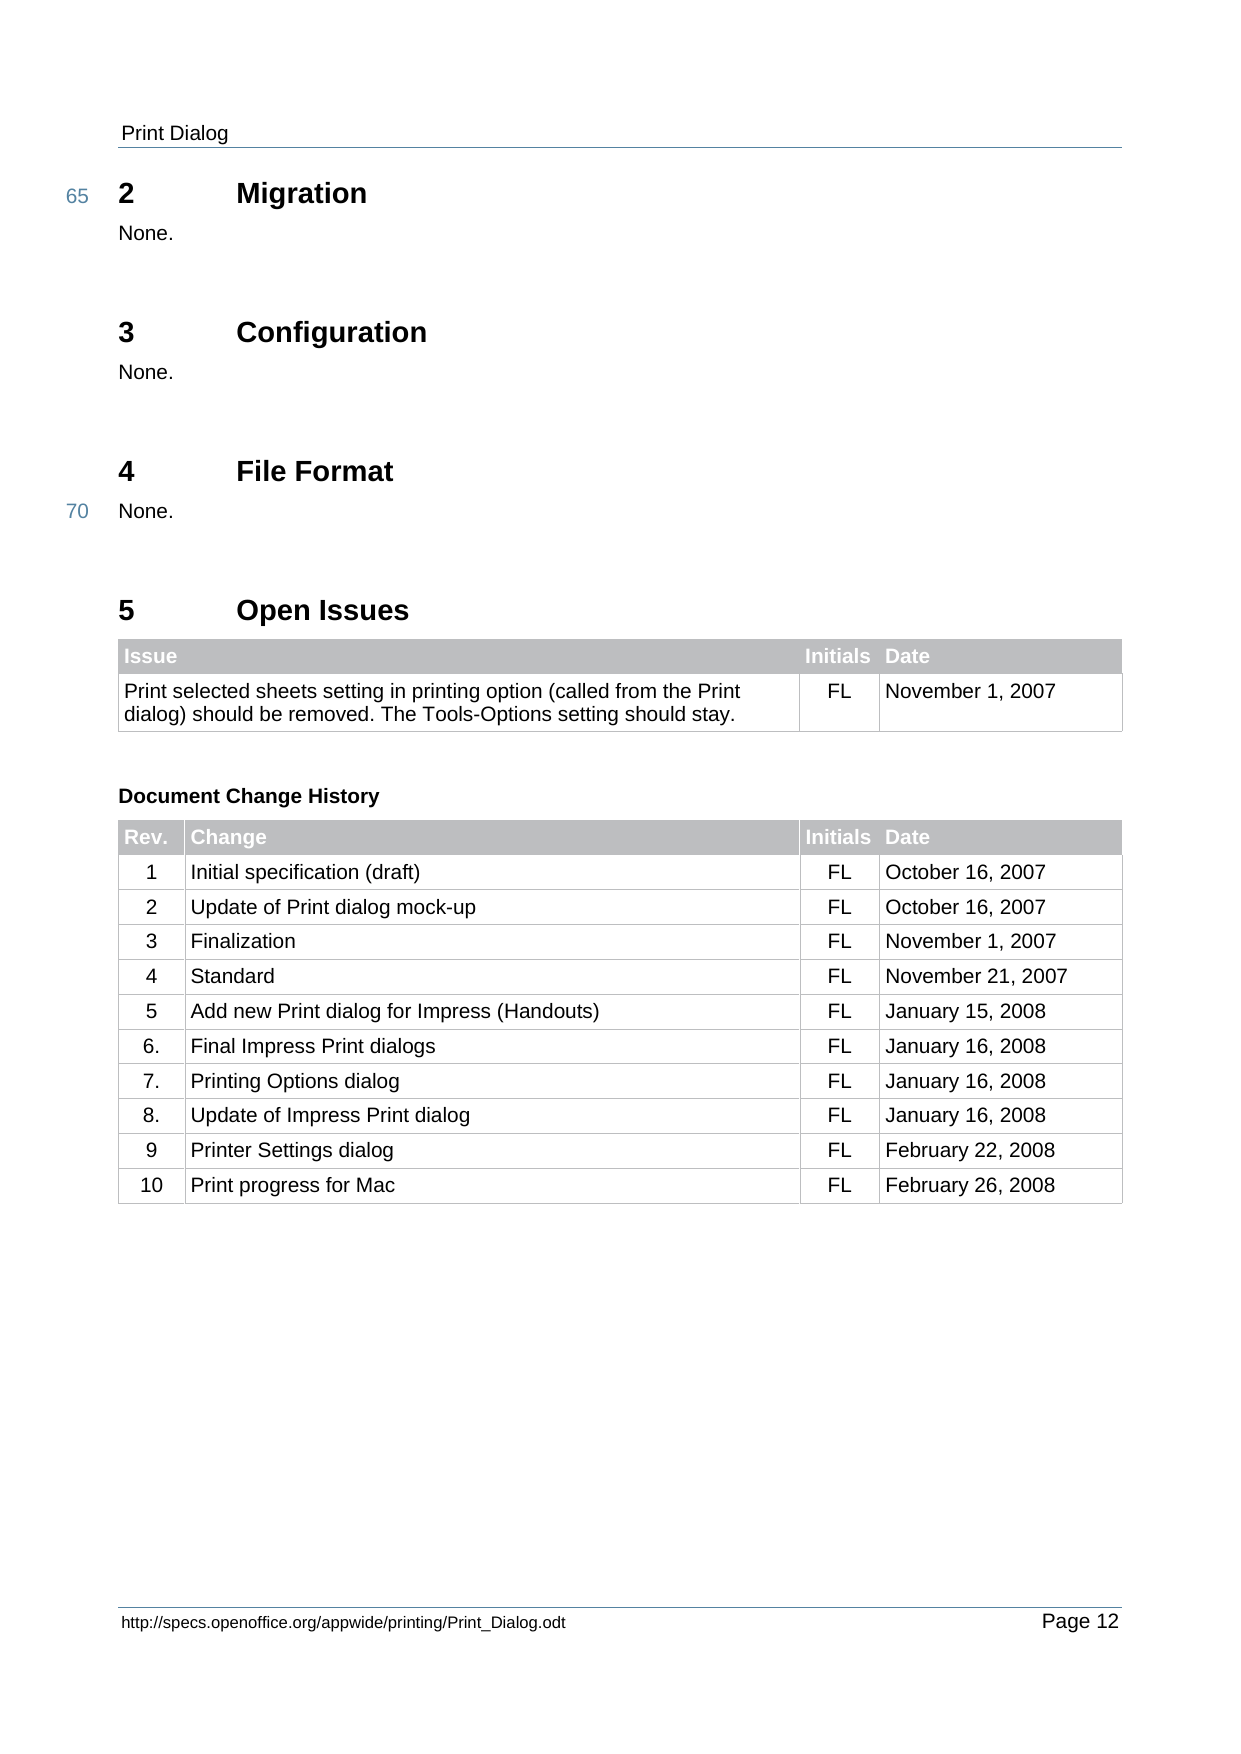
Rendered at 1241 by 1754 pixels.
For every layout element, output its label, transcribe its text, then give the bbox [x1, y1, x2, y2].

table_cell Print selected sheets setting in printing option (called from the Print dialog) should be removed. The Tools-Options setting should stay. [119, 674, 799, 731]
table_cell November 1, 2007 [880, 925, 1122, 959]
subtitle Document Change History [118, 784, 1122, 808]
table_cell FL [801, 1134, 879, 1168]
subtitle Configuration [118, 316, 1122, 348]
table_cell FL [801, 925, 879, 959]
table_cell February 26, 2008 [880, 1169, 1122, 1203]
subtitle Migration [118, 177, 1122, 209]
table_cell February 22, 2008 [880, 1134, 1122, 1168]
table_cell January 15, 2008 [880, 995, 1122, 1029]
table_cell 6. [119, 1030, 184, 1063]
table_cell Print progress for Mac [186, 1169, 799, 1203]
table_cell 7. [119, 1064, 184, 1098]
table_header Change [185, 820, 799, 855]
table_header Date [879, 820, 1122, 855]
table_cell January 16, 2008 [880, 1030, 1122, 1063]
table_cell Update of Impress Print dialog [186, 1099, 799, 1133]
table_cell 4 [119, 960, 184, 994]
table_cell November 21, 2007 [880, 960, 1122, 994]
table_cell Initial specification (draft) [186, 855, 799, 889]
table_cell November 1, 2007 [880, 674, 1122, 731]
table_cell Final Impress Print dialogs [186, 1030, 799, 1063]
table_header Issue [118, 639, 799, 673]
table_cell 5 [119, 995, 184, 1029]
table_cell Standard [186, 960, 799, 994]
text None. [118, 499, 1122, 523]
table_cell 9 [119, 1134, 184, 1168]
table_cell Update of Print dialog mock-up [186, 890, 799, 924]
table_cell FL [801, 960, 879, 994]
table_cell October 16, 2007 [880, 890, 1122, 924]
table_cell FL [801, 890, 879, 924]
text None. [118, 360, 1122, 383]
subtitle File Format [118, 455, 1122, 488]
table_cell FL [801, 1064, 879, 1098]
table_header Initials [800, 820, 879, 855]
table_cell October 16, 2007 [880, 855, 1122, 889]
table_cell 8. [119, 1099, 184, 1133]
table_cell Add new Print dialog for Impress (Handouts) [186, 995, 799, 1029]
table_cell 3 [119, 925, 184, 959]
table_cell FL [801, 995, 879, 1029]
table_cell 10 [119, 1169, 184, 1203]
table_header Rev. [118, 820, 184, 855]
table_header Initials [799, 639, 879, 673]
table_cell 2 [119, 890, 184, 924]
table_header Date [879, 639, 1122, 673]
text None. [118, 221, 1122, 244]
subtitle Open Issues [118, 594, 1122, 627]
table_cell January 16, 2008 [880, 1099, 1122, 1133]
table_cell Printing Options dialog [186, 1064, 799, 1098]
table_cell FL [801, 1099, 879, 1133]
table_cell 1 [119, 855, 184, 889]
table_cell FL [801, 1030, 879, 1063]
table_cell FL [800, 674, 879, 731]
table_cell Printer Settings dialog [186, 1134, 799, 1168]
table_cell Finalization [186, 925, 799, 959]
table_cell FL [801, 1169, 879, 1203]
table_cell FL [801, 855, 879, 889]
table_cell January 16, 2008 [880, 1064, 1122, 1098]
